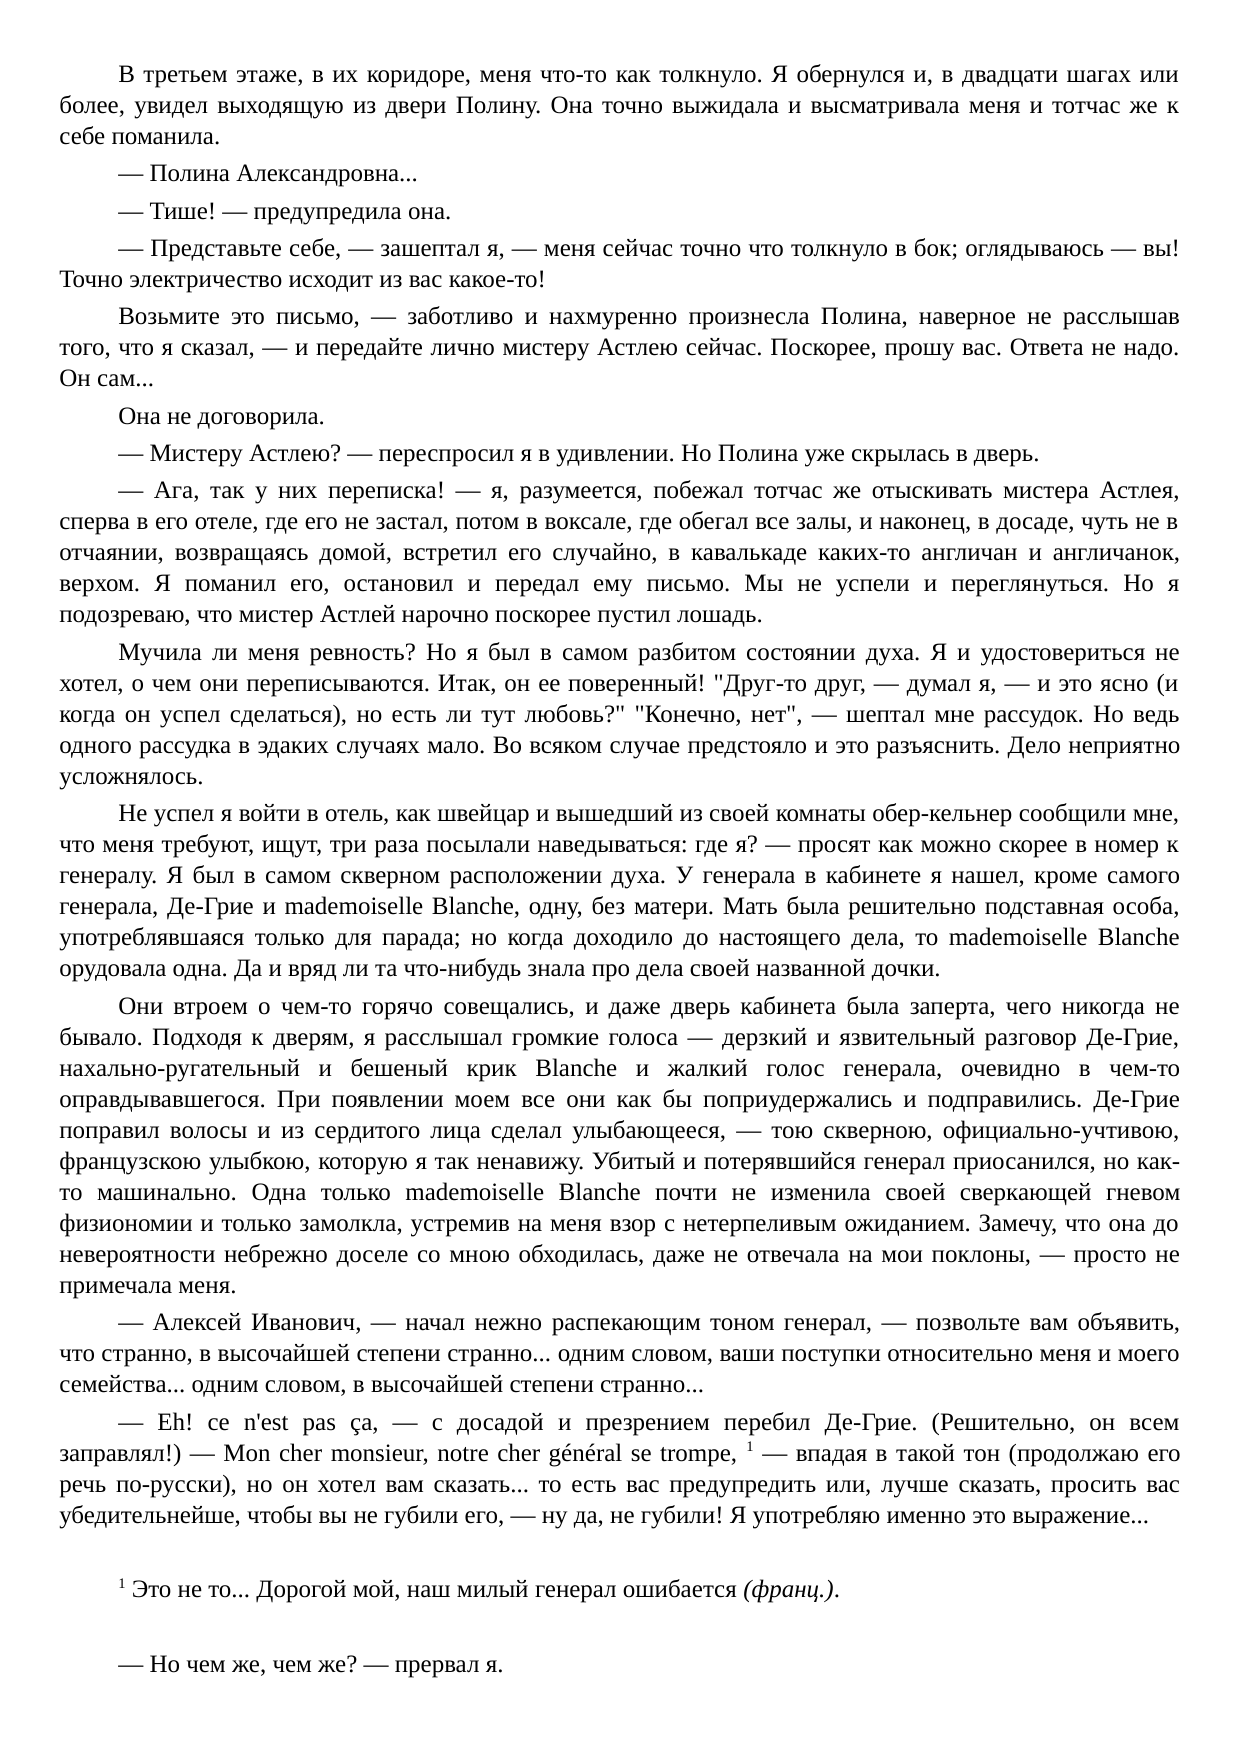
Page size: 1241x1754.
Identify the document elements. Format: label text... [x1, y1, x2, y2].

text — Ага, так у них переписка! — я, разумеется, побежал тотчас же отыскивать мистера Астлея, сперва в его отеле, где его не застал, потом в воксале, где обегал все залы, и наконец, в досаде, чуть не в отчаянии, возвращаясь домой, встретил его случайно, в кавалькаде каких-то англичан и англичанок, верхом. Я поманил его, остановил и передал ему письмо. Мы не успели и переглянуться. Но я подозреваю, что мистер Астлей нарочно поскорее пустил лошадь. [59, 475, 1181, 628]
text — Мистеру Астлею? — переспросил я в удивлении. Но Полина уже скрылась в дверь. [59, 438, 1181, 467]
text — Алексей Иванович, — начал нежно распекающим тоном генерал, — позвольте вам объявить, что странно, в высочайшей степени странно... одним словом, ваши поступки относительно меня и моего семейства... одним словом, в высочайшей степени странно... [59, 1307, 1181, 1398]
text Она не договорила. [59, 401, 1181, 429]
text 1 Это не то... Дорогой мой, наш милый генерал ошибается (франц.). [59, 1574, 1181, 1603]
text В третьем этаже, в их коридоре, меня что-то как толкнуло. Я обернулся и, в двадцати шагах или более, увидел выходящую из двери Полину. Она точно выжидала и высматривала меня и тотчас же к себе поманила. [59, 59, 1181, 150]
text — Тише! — предупредила она. [59, 196, 1181, 224]
text Мучила ли меня ревность? Но я был в самом разбитом состоянии духа. Я и удостовериться не хотел, о чем они переписываются. Итак, он ее поверенный! "Друг-то друг, — думал я, — и это ясно (и когда он успел сделаться), но есть ли тут любовь?" "Конечно, нет", — шептал мне рассудок. Но ведь одного рассудка в эдаких случаях мало. Во всяком случае предстояло и это разъяснить. Дело неприятно усложнялось. [59, 637, 1181, 790]
text Они втроем о чем-то горячо совещались, и даже дверь кабинета была заперта, чего никогда не бывало. Подходя к дверям, я расслышал громкие голоса — дерзкий и язвительный разговор Де-Грие, нахально-ругательный и бешеный крик Blanche и жалкий голос генерала, очевидно в чем-то оправдывавшегося. При появлении моем все они как бы поприудержались и подправились. Де-Грие поправил волосы и из сердитого лица сделал улыбающееся, — тою скверною, официально-учтивою, французскою улыбкою, которую я так ненавижу. Убитый и потерявшийся генерал приосанился, но как-то машинально. Одна только mademoiselle Blanche почти не изменила своей сверкающей гневом физиономии и только замолкла, устремив на меня взор с нетерпеливым ожиданием. Замечу, что она до невероятности небрежно доселе со мною обходилась, даже не отвечала на мои поклоны, — просто не примечала меня. [59, 991, 1181, 1299]
text — Eh! ce n'est pas ça, — с досадой и презрением перебил Де-Грие. (Решительно, он всем заправлял!) — Mon cher monsieur, notre cher général se trompe, 1 — впадая в такой тон (продолжаю его речь по-русски), но он хотел вам сказать... то есть вас предупредить или, лучше сказать, просить вас убедительнейше, чтобы вы не губили его, — ну да, не губили! Я употребляю именно это выражение... [59, 1407, 1181, 1529]
text — Представьте себе, — зашептал я, — меня сейчас точно что толкнуло в бок; оглядываюсь — вы! Точно электричество исходит из вас какое-то! [59, 233, 1181, 293]
text — Полина Александровна... [59, 158, 1181, 187]
text Возьмите это письмо, — заботливо и нахмуренно произнесла Полина, наверное не расслышав того, что я сказал, — и передайте лично мистеру Астлею сейчас. Поскорее, прошу вас. Ответа не надо. Он сам... [59, 301, 1181, 392]
text Не успел я войти в отель, как швейцар и вышедший из своей комнаты обер-кельнер сообщили мне, что меня требуют, ищут, три раза посылали наведываться: где я? — просят как можно скорее в номер к генералу. Я был в самом скверном расположении духа. У генерала в кабинете я нашел, кроме самого генерала, Де-Грие и mademoiselle Blanche, одну, без матери. Мать была решительно подставная особа, употреблявшаяся только для парада; но когда доходило до настоящего дела, то mademoiselle Blanche орудовала одна. Да и вряд ли та что-нибудь знала про дела своей названной дочки. [59, 798, 1181, 982]
text — Но чем же, чем же? — прервал я. [59, 1649, 1181, 1678]
